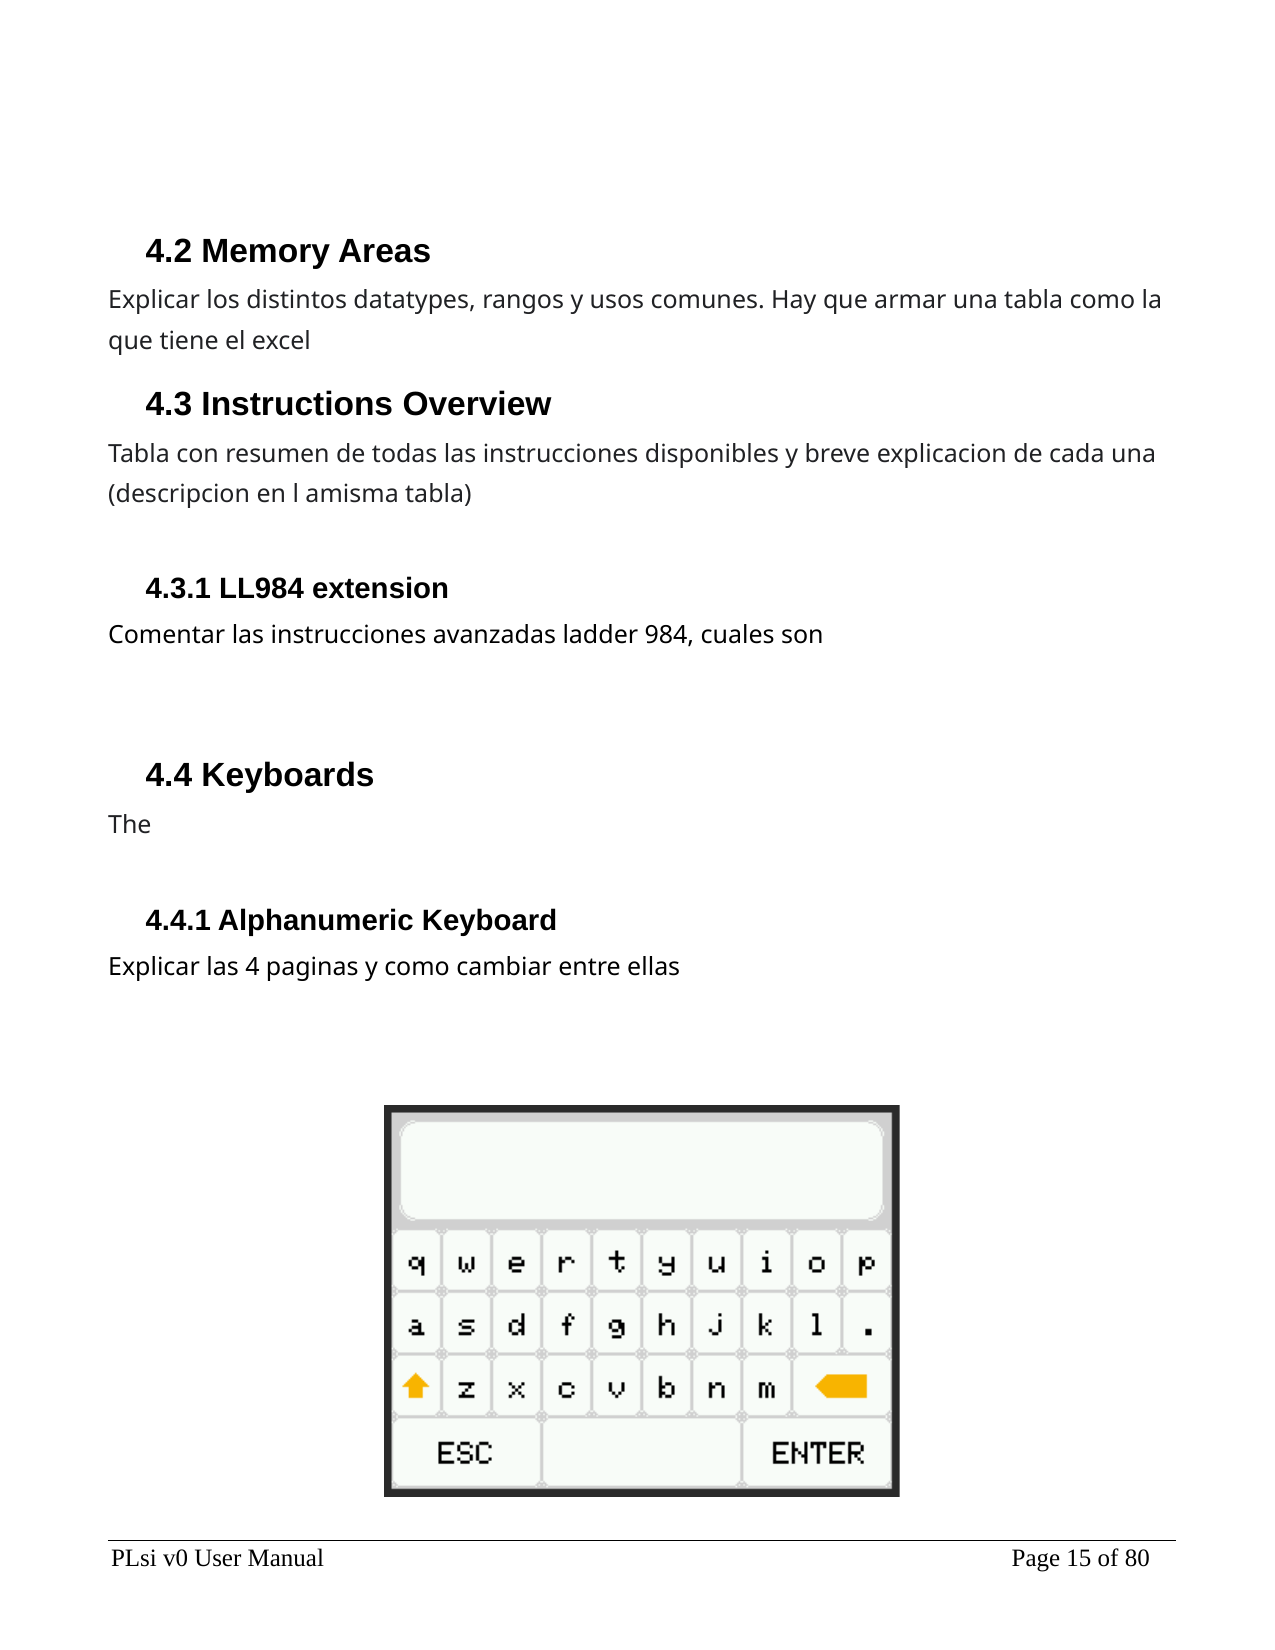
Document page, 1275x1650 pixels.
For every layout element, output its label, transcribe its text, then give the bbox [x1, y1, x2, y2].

text The [108, 806, 1176, 840]
subtitle 4.4 Keyboards [145, 755, 1176, 794]
subtitle 4.2 Memory Areas [145, 230, 1176, 269]
subtitle 4.4.1 Alphanumeric Keyboard [145, 903, 1176, 936]
text Tabla con resumen de todas las instrucciones disponibles y breve explicacion de cada una (descripcion en l amisma tabla) [108, 435, 1176, 510]
subtitle 4.3.1 LL984 extension [145, 571, 1176, 604]
text Explicar los distintos datatypes, rangos y usos comunes. Hay que armar una tabla como la que tiene el excel [108, 282, 1176, 356]
subtitle 4.3 Instructions Overview [145, 384, 1176, 423]
text Comentar las instrucciones avanzadas ladder 984, cuales son [108, 617, 1176, 651]
picture [384, 1105, 900, 1497]
text Explicar las 4 paginas y como cambiar entre ellas [108, 949, 1176, 983]
